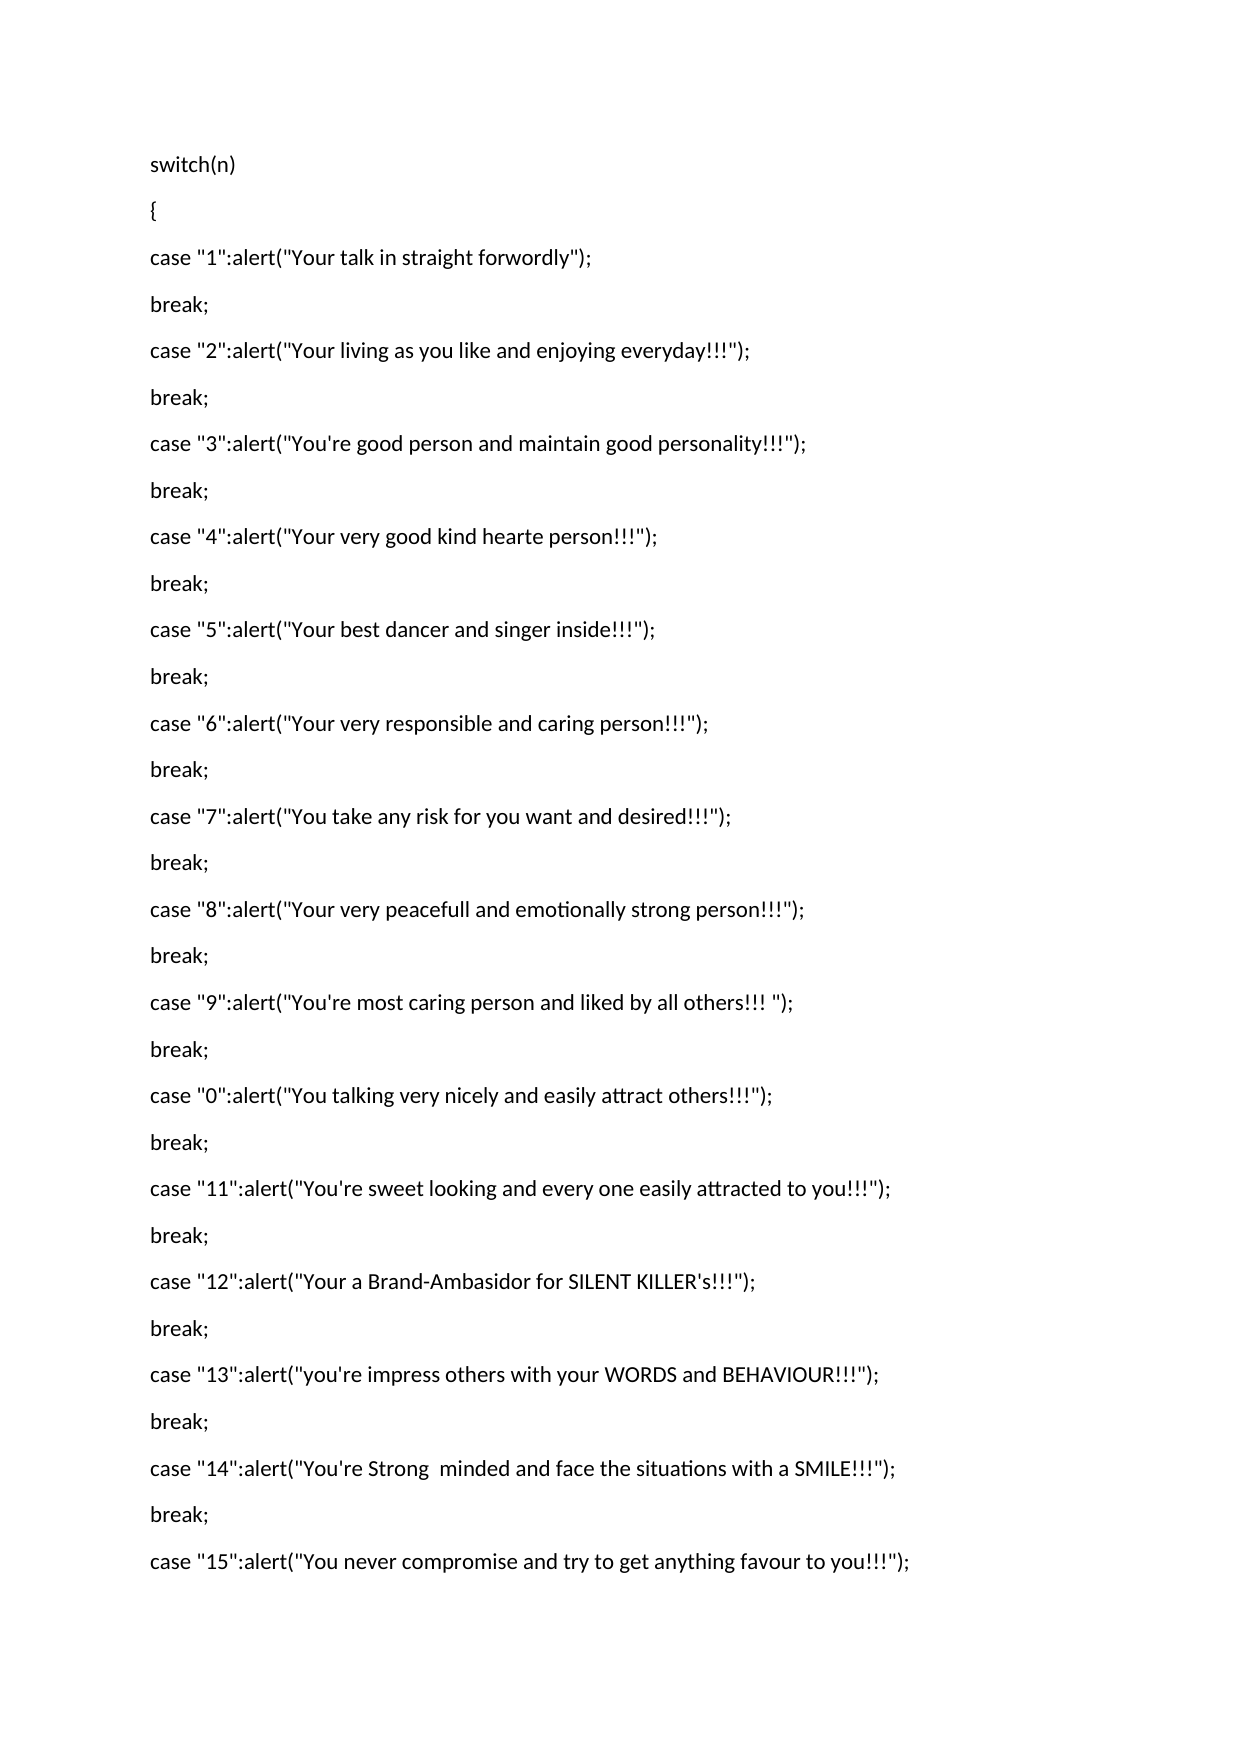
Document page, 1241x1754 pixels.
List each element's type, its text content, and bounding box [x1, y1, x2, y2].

text break; [150, 1221, 1090, 1249]
text break; [150, 1035, 1090, 1063]
text case "13":alert("you're impress others with your WORDS and BEHAVIOUR!!!"); [150, 1361, 1090, 1389]
text case "15":alert("You never compromise and try to get anything favour to you!!!"); [150, 1547, 1090, 1575]
text case "5":alert("Your best dancer and singer inside!!!"); [150, 616, 1090, 644]
text switch(n) [150, 150, 1090, 178]
text case "14":alert("You're Strong minded and face the situations with a SMILE!!!"); [150, 1454, 1090, 1482]
text case "11":alert("You're sweet looking and every one easily attracted to you!!!"); [150, 1174, 1090, 1202]
text break; [150, 755, 1090, 783]
text break; [150, 476, 1090, 504]
text case "0":alert("You talking very nicely and easily attract others!!!"); [150, 1081, 1090, 1109]
text case "12":alert("Your a Brand-Ambasidor for SILENT KILLER's!!!"); [150, 1267, 1090, 1296]
text break; [150, 290, 1090, 318]
text break; [150, 1407, 1090, 1435]
text case "8":alert("Your very peacefull and emotionally strong person!!!"); [150, 895, 1090, 923]
text break; [150, 1314, 1090, 1342]
text { [150, 197, 1090, 224]
text case "1":alert("Your talk in straight forwordly"); [150, 243, 1090, 271]
text break; [150, 662, 1090, 690]
text break; [150, 1500, 1090, 1528]
text case "7":alert("You take any risk for you want and desired!!!"); [150, 802, 1090, 830]
text break; [150, 848, 1090, 876]
text break; [150, 569, 1090, 597]
text case "4":alert("Your very good kind hearte person!!!"); [150, 522, 1090, 551]
text case "9":alert("You're most caring person and liked by all others!!! "); [150, 988, 1090, 1016]
text case "6":alert("Your very responsible and caring person!!!"); [150, 709, 1090, 737]
text break; [150, 942, 1090, 969]
text case "2":alert("Your living as you like and enjoying everyday!!!"); [150, 336, 1090, 364]
text break; [150, 383, 1090, 411]
text case "3":alert("You're good person and maintain good personality!!!"); [150, 429, 1090, 457]
text break; [150, 1128, 1090, 1156]
